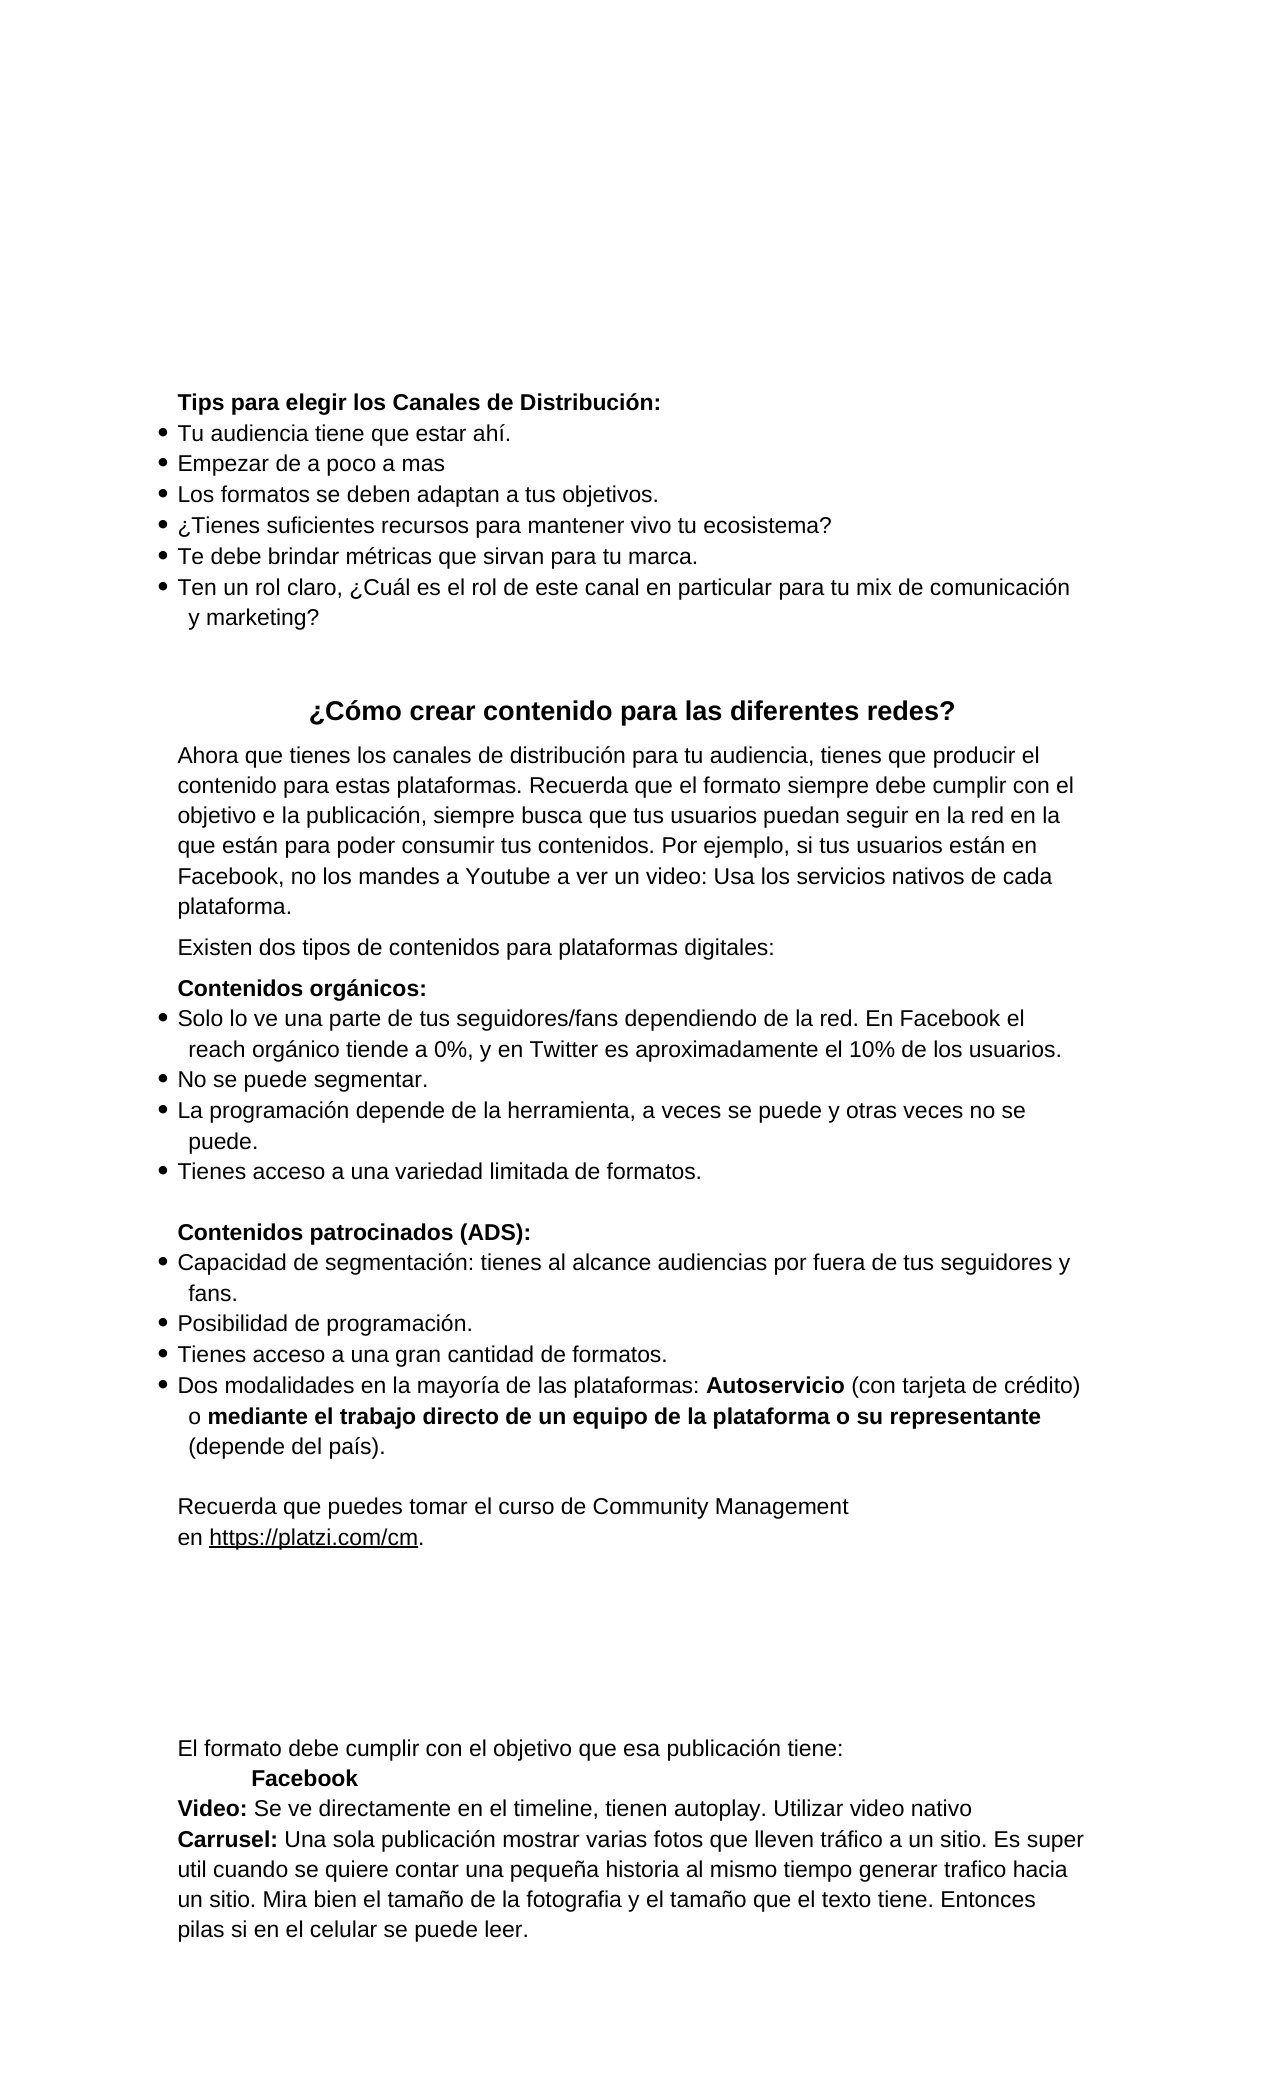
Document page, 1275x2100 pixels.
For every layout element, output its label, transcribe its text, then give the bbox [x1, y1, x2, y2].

list Tu audiencia tiene que estar ahí. [159, 419, 1087, 446]
subtitle ¿Cómo crear contenido para las diferentes redes? [177, 695, 1087, 726]
list La programación depende de la herramienta, a veces se puede y otras veces no se puede. [159, 1097, 1087, 1154]
list Dos modalidades en la mayoría de las plataformas: Autoservicio (con tarjeta de crédito) o mediante el trabajo directo de un equipo de la plataforma o su representante (depende del país). [159, 1372, 1087, 1459]
list Ten un rol claro, ¿Cuál es el rol de este canal en particular para tu mix de comunicación y marketing? [159, 574, 1087, 631]
list ¿Tienes suficientes recursos para mantener vivo tu ecosistema? [159, 512, 1087, 539]
text Ahora que tienes los canales de distribución para tu audiencia, tienes que producir el contenido para estas plataformas. Recuerda que el formato siempre debe cumplir con el objetivo e la publicación, siempre busca que tus usuarios puedan seguir en la red en la que están para poder consumir tus contenidos. Por ejemplo, si tus usuarios están en Facebook, no los mandes a Youtube a ver un video: Usa los servicios nativos de cada plataforma. [177, 742, 1098, 919]
list Tienes acceso a una gran cantidad de formatos. [159, 1341, 1087, 1368]
list Solo lo ve una parte de tus seguidores/fans dependiendo de la red. En Facebook el reach orgánico tiende a 0%, y en Twitter es aproximadamente el 10% de los usuarios. [159, 1005, 1087, 1062]
text Recuerda que puedes tomar el curso de Community Management en https://platzi.com/cm. [177, 1493, 1098, 1550]
list Los formatos se deben adaptan a tus objetivos. [159, 481, 1087, 508]
text Facebook Video: Se ve directamente en el timeline, tienen autoplay. Utilizar video nativo Carrusel: Una sola publicación mostrar varias fotos que lleven tráfico a un sitio. Es super util cuando se quiere contar una pequeña historia al mismo tiempo generar trafico hacia un sitio. Mira bien el tamaño de la fotografia y el tamaño que el texto tiene. Entonces pilas si en el celular se puede leer. [177, 1765, 1087, 1943]
text El formato debe cumplir con el objetivo que esa publicación tiene: [177, 1735, 1087, 1761]
list No se puede segmentar. [159, 1066, 1087, 1093]
list Empezar de a poco a mas [159, 450, 1087, 477]
list Capacidad de segmentación: tienes al alcance audiencias por fuera de tus seguidores y fans. [159, 1249, 1087, 1306]
text Contenidos orgánicos: [177, 975, 1098, 1002]
list Tienes acceso a una variedad limitada de formatos. [159, 1158, 1087, 1185]
text Contenidos patrocinados (ADS): [177, 1219, 1098, 1246]
text Tips para elegir los Canales de Distribución: [177, 389, 1098, 416]
list Te debe brindar métricas que sirvan para tu marca. [159, 543, 1087, 570]
list Posibilidad de programación. [159, 1310, 1087, 1337]
text Existen dos tipos de contenidos para plataformas digitales: [177, 934, 1098, 960]
